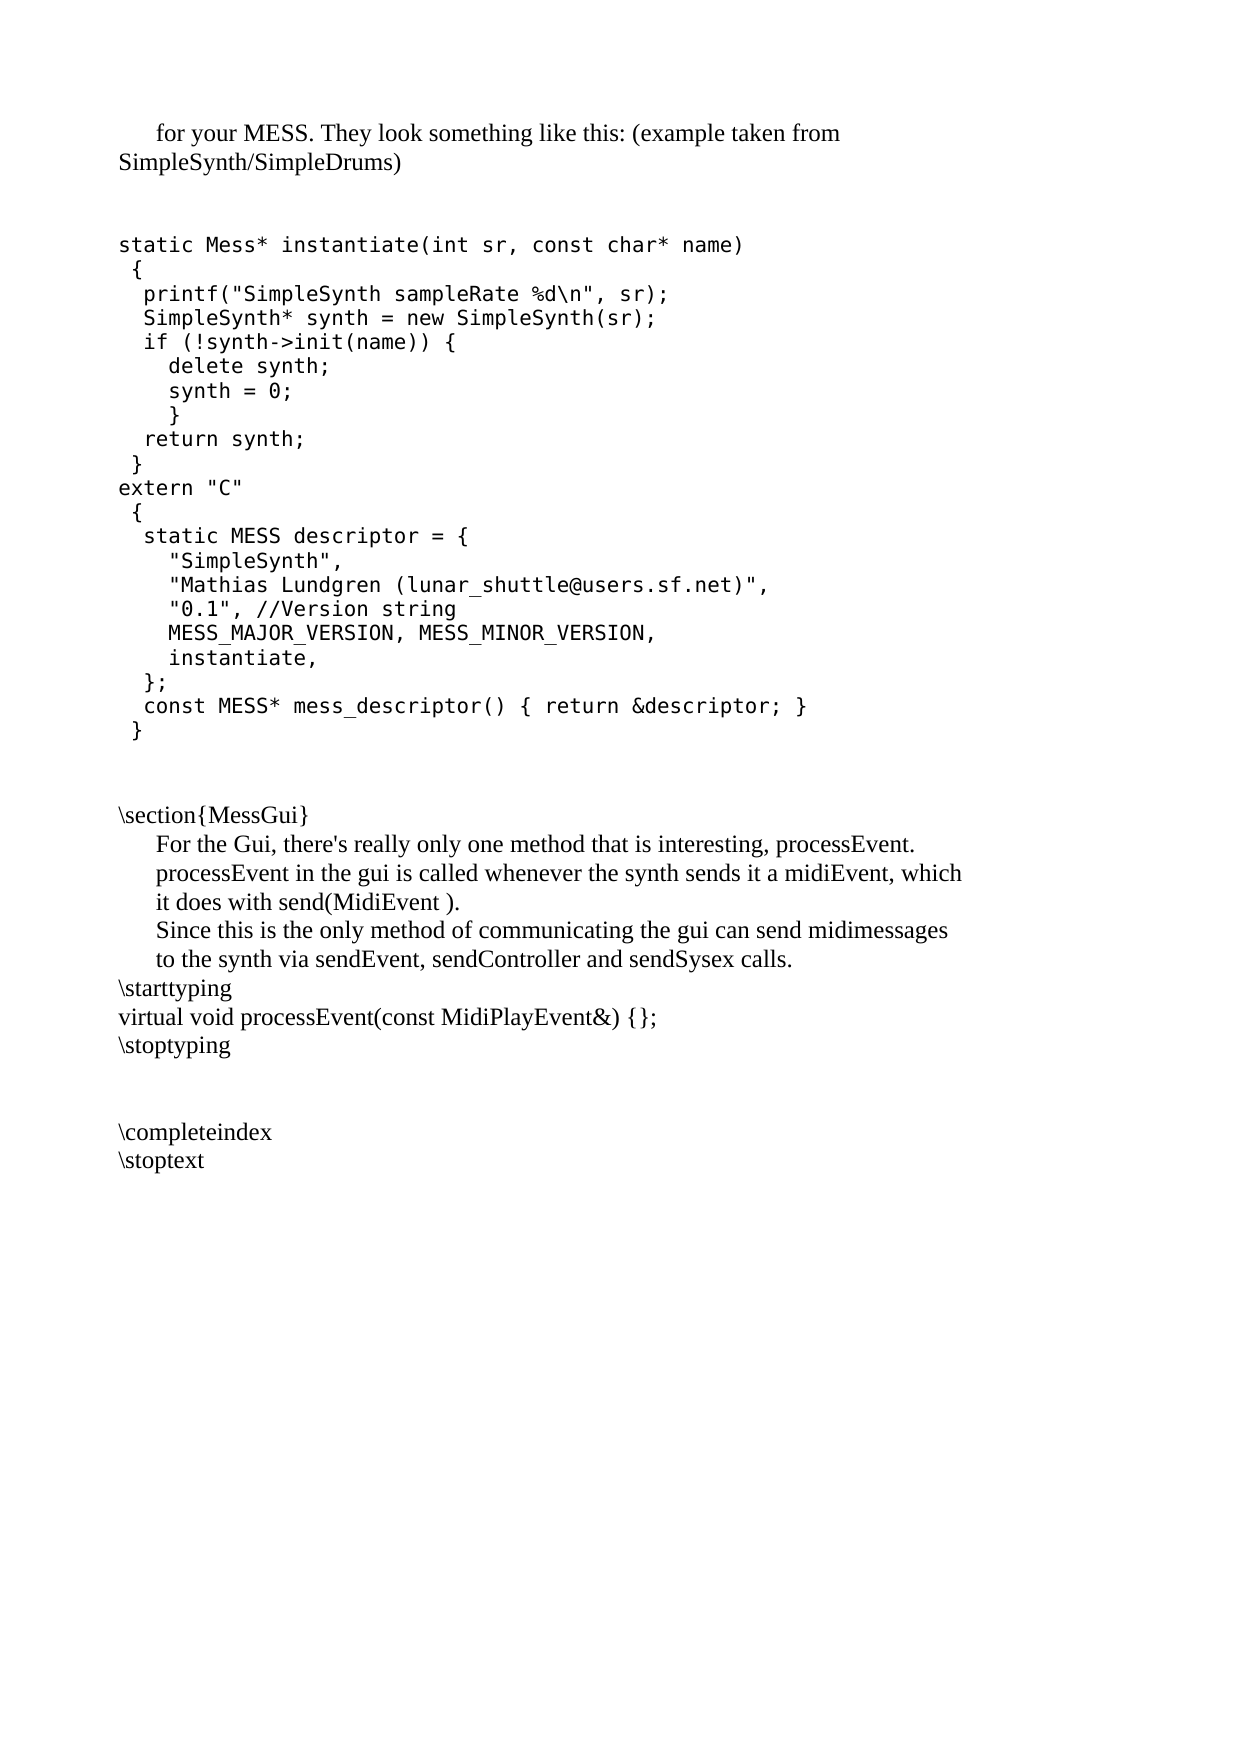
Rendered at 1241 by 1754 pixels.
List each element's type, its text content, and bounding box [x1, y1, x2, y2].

text printf("SimpleSynth sampleRate %d\n", sr); [118, 282, 1122, 306]
text "Mathias Lundgren (lunar_shuttle@users.sf.net)", [118, 573, 1122, 597]
text extern "C" [118, 476, 1122, 500]
text if (!synth->init(name)) { [118, 330, 1122, 354]
text const MESS* mess_descriptor() { return &descriptor; } [118, 694, 1122, 718]
text synth = 0; [118, 379, 1122, 403]
text \completeindex [118, 1117, 1122, 1145]
text return synth; [118, 427, 1122, 452]
text MESS_MAJOR_VERSION, MESS_MINOR_VERSION, [118, 621, 1122, 646]
text }; [118, 670, 1122, 694]
text \stoptyping [118, 1030, 1122, 1059]
text static Mess* instantiate(int sr, const char* name) [118, 233, 1122, 257]
text \starttyping [118, 973, 1122, 1002]
text } [118, 403, 1122, 427]
text { [118, 257, 1122, 282]
text to the synth via sendEvent, sendController and sendSysex calls. [118, 944, 1122, 973]
text static MESS descriptor = { [118, 524, 1122, 549]
text \section{MessGui} [118, 800, 1122, 829]
text "0.1", //Version string [118, 597, 1122, 621]
text For the Gui, there's really only one method that is interesting, processEvent. [118, 829, 1122, 858]
text delete synth; [118, 354, 1122, 379]
text virtual void processEvent(const MidiPlayEvent&) {}; [118, 1002, 1122, 1030]
text } [118, 452, 1122, 476]
text \stoptext [118, 1145, 1122, 1174]
text instantiate, [118, 646, 1122, 670]
text { [118, 500, 1122, 524]
text Since this is the only method of communicating the gui can send midimessages [118, 915, 1122, 944]
text it does with send(MidiEvent ). [118, 887, 1122, 915]
text SimpleSynth* synth = new SimpleSynth(sr); [118, 306, 1122, 330]
text processEvent in the gui is called whenever the synth sends it a midiEvent, which [118, 858, 1122, 887]
text "SimpleSynth", [118, 549, 1122, 573]
text } [118, 718, 1122, 743]
text for your MESS. They look something like this: (example taken from SimpleSynth/SimpleDrums) [118, 118, 1122, 176]
